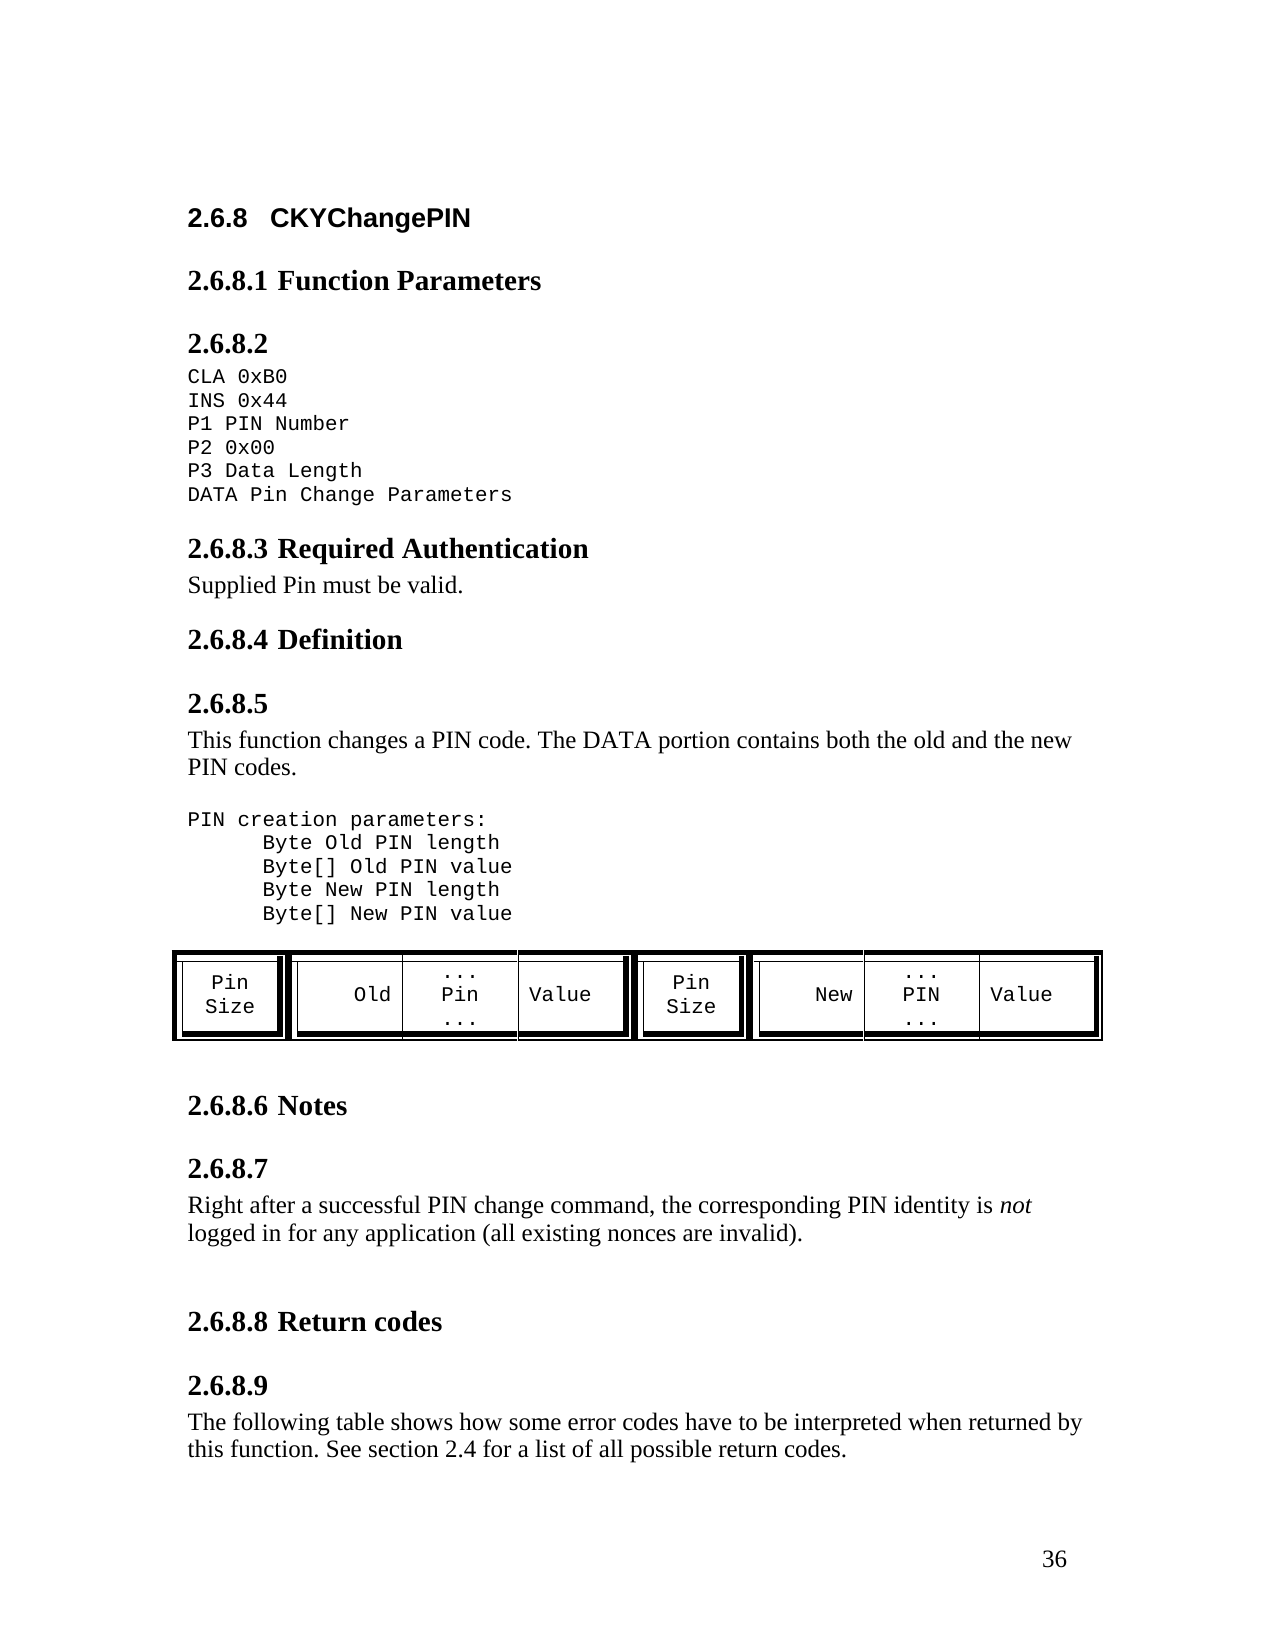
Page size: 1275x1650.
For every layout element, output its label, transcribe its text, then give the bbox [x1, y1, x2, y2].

text The following table shows how some error codes have to be interpreted when returned by this function. See section 2.4 for a list of all possible return codes. [187, 1408, 1087, 1463]
table_header Value [980, 962, 1094, 1031]
subtitle Function Parameters [187, 264, 1087, 296]
text Byte[] New PIN value [262, 903, 1087, 927]
table_header [519, 955, 628, 961]
text Byte New PIN length [262, 879, 1087, 903]
text P3 Data Length [187, 460, 1087, 484]
text This function changes a PIN code. The DATA portion contains both the old and the new PIN codes. [187, 726, 1087, 781]
table_header Value [519, 962, 623, 1031]
subtitle Definition [187, 624, 1087, 656]
table_header Pin Size [638, 955, 746, 1039]
subtitle CKYChangePIN [187, 203, 1087, 233]
table_header [292, 955, 402, 961]
table_header Pin Size [177, 955, 285, 1039]
table_header ... PIN ... [865, 962, 979, 1031]
subtitle Notes [187, 1089, 1087, 1122]
text P1 PIN Number [187, 413, 1087, 437]
table_header ... Pin ... [403, 962, 517, 1031]
text PIN creation parameters: [187, 809, 1087, 832]
text P2 0x00 [187, 437, 1087, 460]
subtitle Return codes [187, 1306, 1087, 1338]
text Right after a successful PIN change command, the corresponding PIN identity is not logged in for any application (all existing nonces are invalid). [187, 1191, 1087, 1247]
table_header New [753, 962, 863, 1039]
text Byte[] Old PIN value [262, 856, 1087, 879]
text Supplied Pin must be valid. [187, 571, 1087, 599]
table_header Old [292, 962, 402, 1039]
table_header [403, 955, 517, 961]
text DATA Pin Change Parameters [187, 484, 1087, 507]
subtitle Required Authentication [187, 532, 1087, 565]
text Byte Old PIN length [262, 832, 1087, 856]
text INS 0x44 [187, 390, 1087, 413]
table_header [753, 955, 863, 961]
table_header [865, 955, 979, 961]
table_header [980, 955, 1098, 961]
text CLA 0xB0 [187, 366, 1087, 390]
